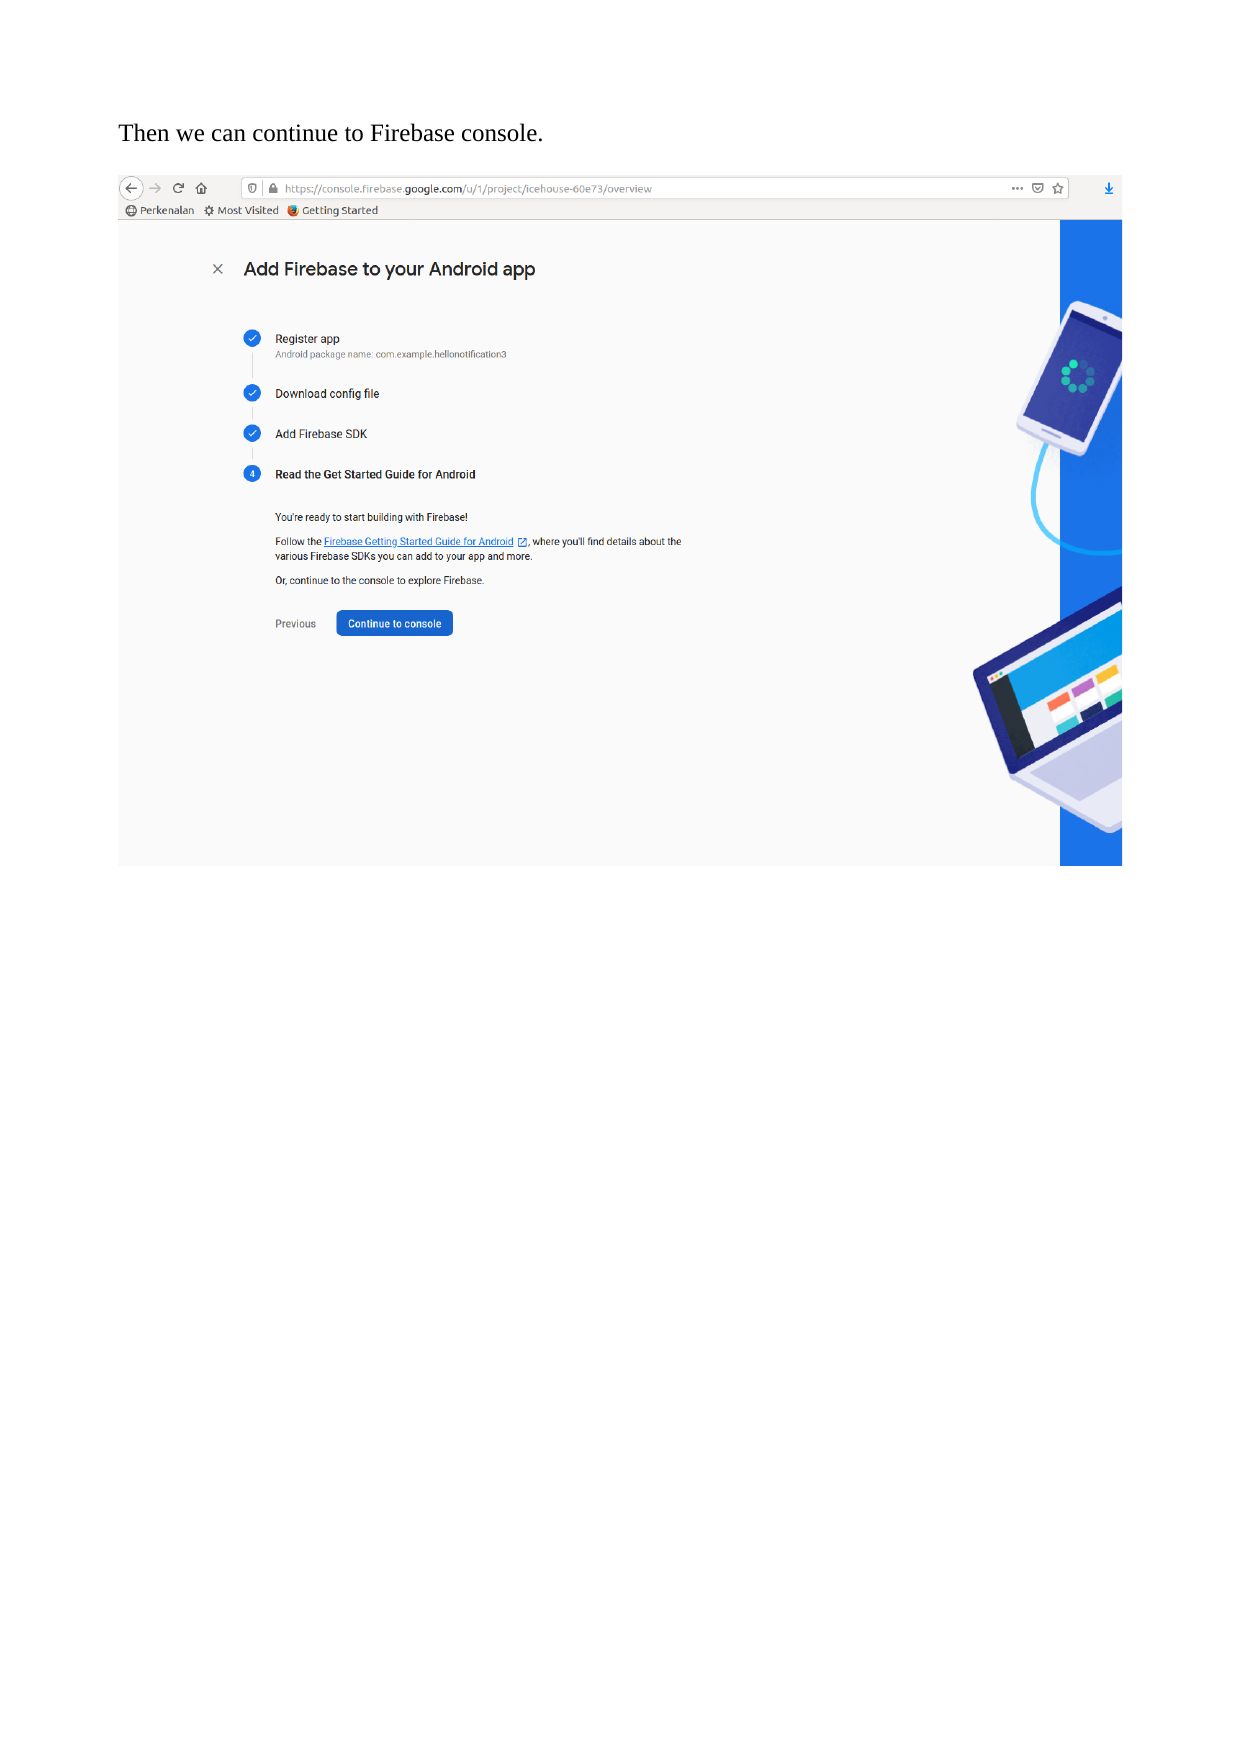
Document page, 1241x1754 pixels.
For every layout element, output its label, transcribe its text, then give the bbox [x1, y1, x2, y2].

text Then we can continue to Firebase console. [118, 118, 1122, 147]
picture [118, 175, 1123, 866]
